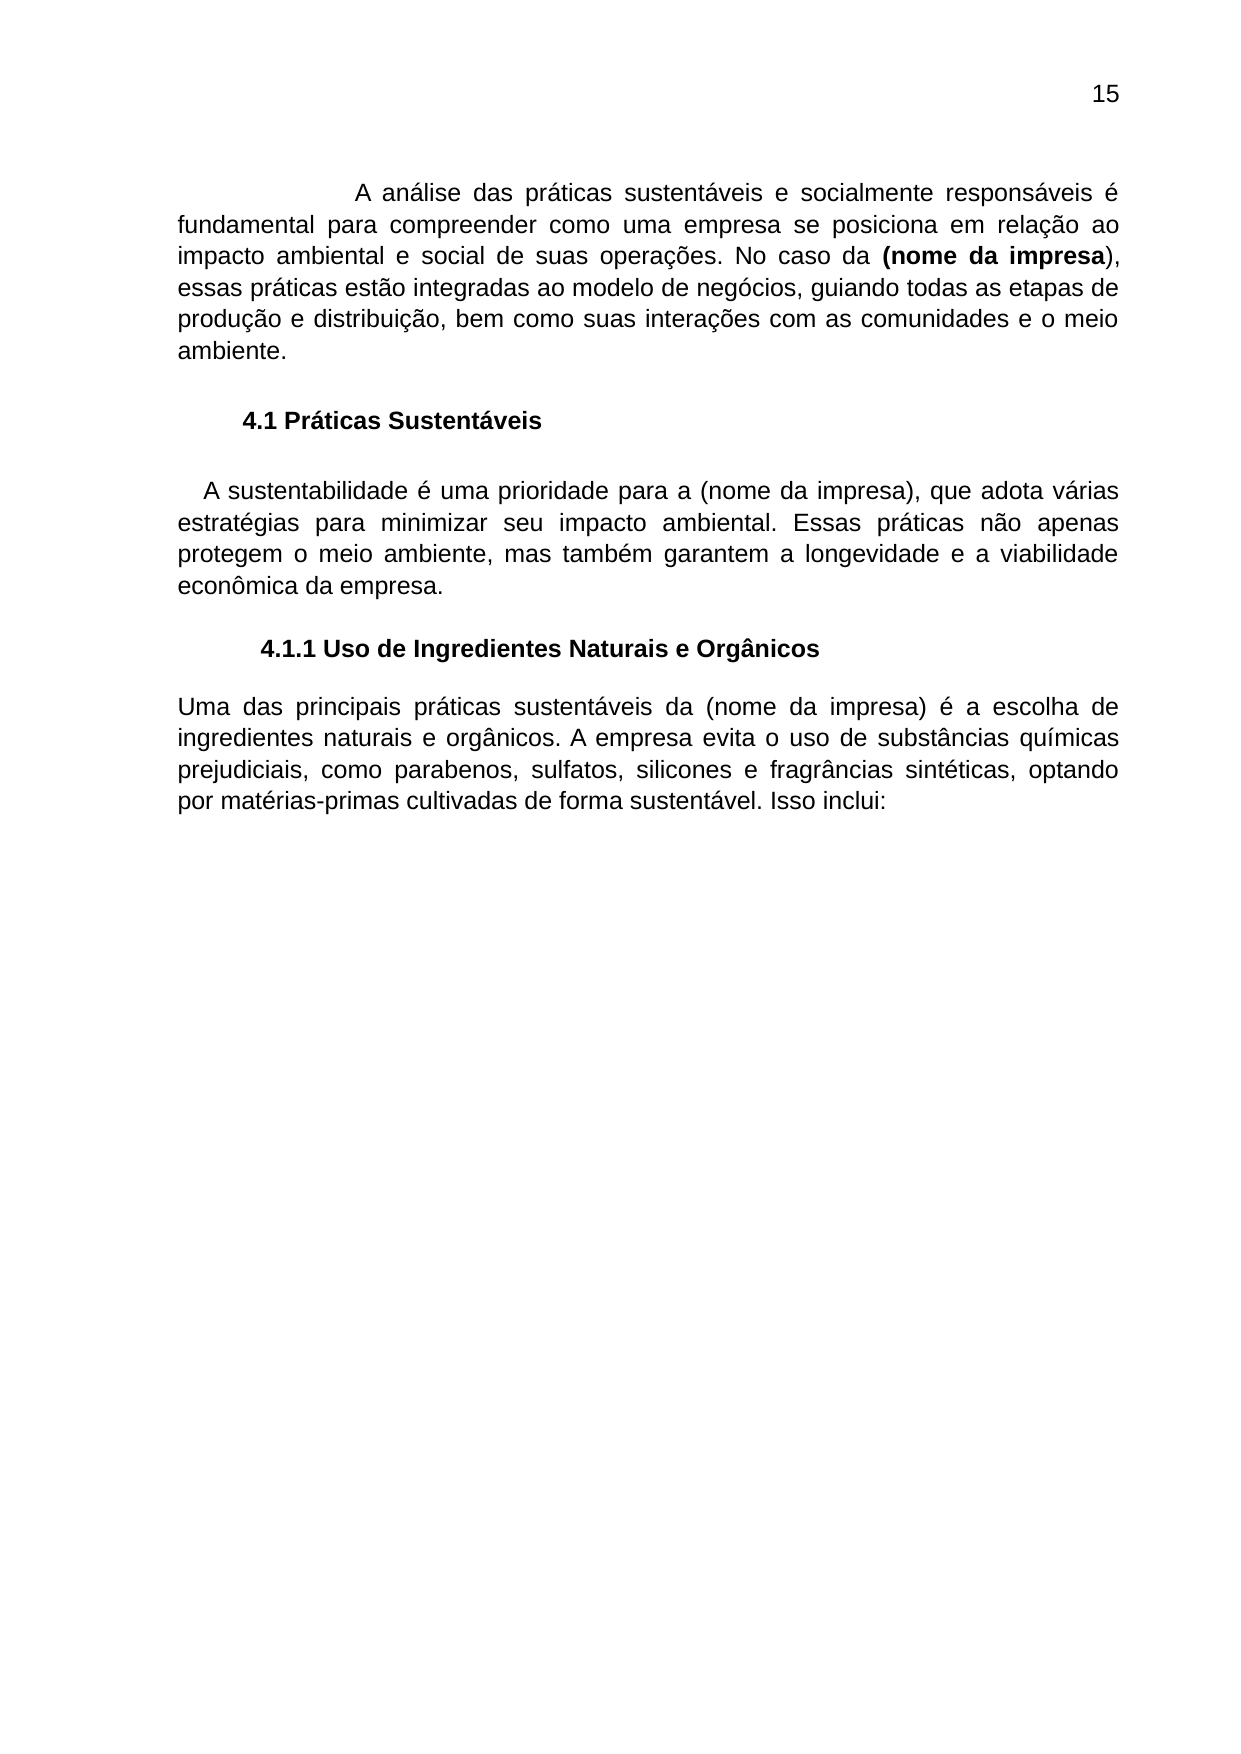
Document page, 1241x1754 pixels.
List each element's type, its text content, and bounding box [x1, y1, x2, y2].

text 4.1 Práticas Sustentáveis [214, 406, 1119, 435]
text A análise das práticas sustentáveis e socialmente responsáveis é fundamental para compreender como uma empresa se posiciona em relação ao impacto ambiental e social de suas operações. No caso da (nome da impresa), essas práticas estão integradas ao modelo de negócios, guiando todas as etapas de produção e distribuição, bem como suas interações com as comunidades e o meio ambiente. [177, 178, 1121, 365]
text Uma das principais práticas sustentáveis da (nome da impresa) é a escolha de ingredientes naturais e orgânicos. A empresa evita o uso de substâncias químicas prejudiciais, como parabenos, sulfatos, silicones e fragrâncias sintéticas, optando por matérias-primas cultivadas de forma sustentável. Isso inclui: [177, 692, 1121, 815]
text A sustentabilidade é uma prioridade para a (nome da impresa), que adota várias estratégias para minimizar seu impacto ambiental. Essas práticas não apenas protegem o meio ambiente, mas também garantem a longevidade e a viabilidade econômica da empresa. [177, 476, 1121, 600]
text 4.1.1 Uso de Ingredientes Naturais e Orgânicos [177, 634, 1121, 663]
